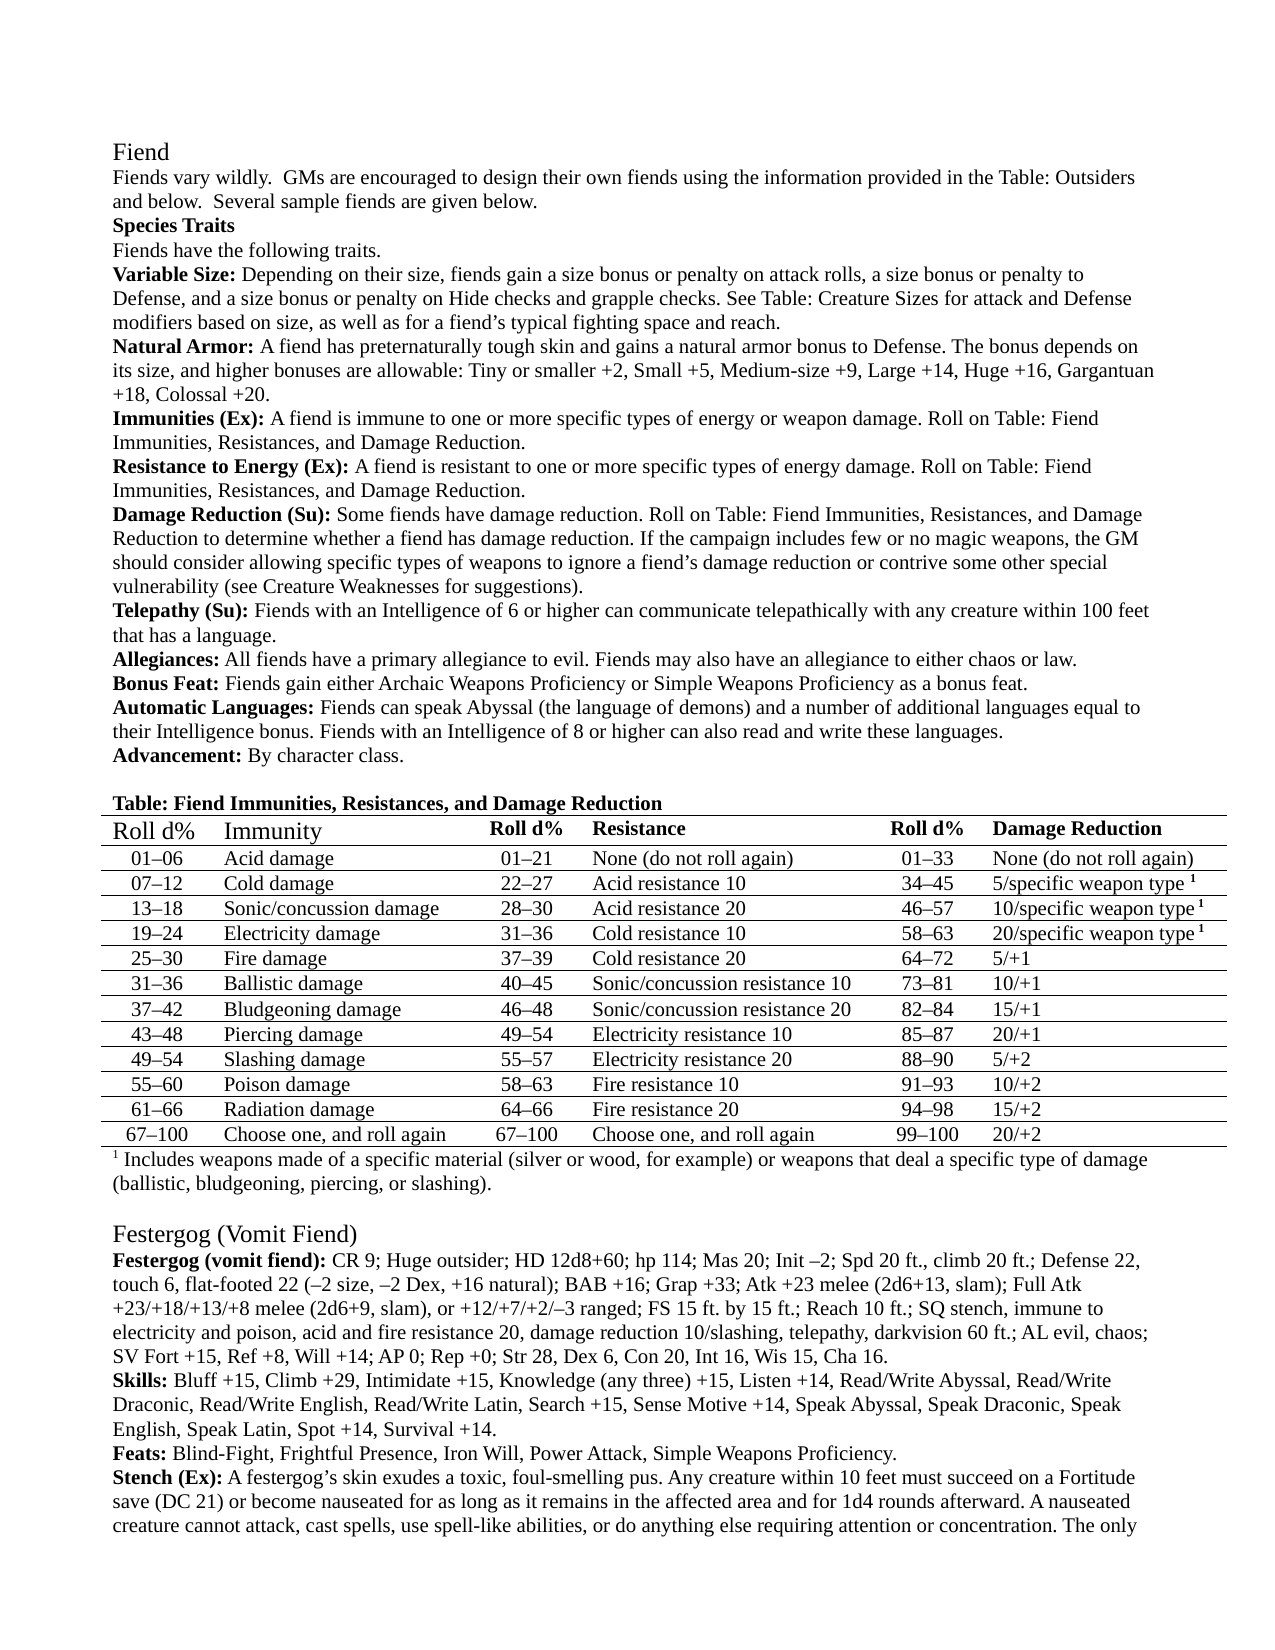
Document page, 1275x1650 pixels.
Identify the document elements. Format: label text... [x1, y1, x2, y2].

table_cell Resistance [581, 816, 874, 845]
table_cell 31–36 [101, 971, 212, 995]
table_cell 31–36 [473, 921, 581, 945]
table_cell Roll d% [473, 816, 581, 845]
table_cell Piercing damage [212, 1022, 472, 1046]
table_cell 67–100 [473, 1122, 581, 1146]
text Allegiances: All fiends have a primary allegiance to evil. Fiends may also have an allegiance to either chaos or law. [112, 647, 1162, 671]
table_cell 10/+1 [981, 971, 1227, 995]
subtitle Fiend [112, 137, 1162, 165]
table_cell Acid damage [212, 846, 472, 870]
table_cell Acid resistance 10 [581, 871, 874, 895]
table_cell 01–06 [101, 846, 212, 870]
table_cell 49–54 [473, 1022, 581, 1046]
text Variable Size: Depending on their size, fiends gain a size bonus or penalty on attack rolls, a size bonus or penalty to Defense, and a size bonus or penalty on Hide checks and grapple checks. See Table: Creature Sizes for attack and Defense modifiers based on size, as well as for a fiend’s typical fighting space and reach. [112, 262, 1162, 334]
table_cell 82–84 [874, 996, 981, 1021]
table_cell 58–63 [473, 1072, 581, 1096]
text Telepathy (Su): Fiends with an Intelligence of 6 or higher can communicate telepathically with any creature within 100 feet that has a language. [112, 598, 1162, 647]
text Festergog (Vomit Fiend) [112, 1219, 1162, 1248]
table_cell Choose one, and roll again [581, 1122, 874, 1146]
table_cell 88–90 [874, 1047, 981, 1071]
table_cell 49–54 [101, 1047, 212, 1071]
table_cell Roll d% [101, 816, 212, 845]
table_cell 19–24 [101, 921, 212, 945]
table_cell Sonic/concussion resistance 10 [581, 971, 874, 995]
table_cell 46–57 [874, 896, 981, 920]
table_cell 85–87 [874, 1022, 981, 1046]
table_cell 20/+1 [981, 1022, 1227, 1046]
text Resistance to Energy (Ex): A fiend is resistant to one or more specific types of energy damage. Roll on Table: Fiend Immunities, Resistances, and Damage Reduction. [112, 454, 1162, 502]
text Automatic Languages: Fiends can speak Abyssal (the language of demons) and a number of additional languages equal to their Intelligence bonus. Fiends with an Intelligence of 8 or higher can also read and write these languages. [112, 695, 1162, 743]
table_cell 55–57 [473, 1047, 581, 1071]
table_cell 20/+2 [981, 1122, 1227, 1146]
table_cell 15/+1 [981, 996, 1227, 1021]
table_cell 13–18 [101, 896, 212, 920]
table_cell None (do not roll again) [581, 846, 874, 870]
table_cell 58–63 [874, 921, 981, 945]
table_cell Electricity resistance 20 [581, 1047, 874, 1071]
table_cell Cold damage [212, 871, 472, 895]
table_cell 99–100 [874, 1122, 981, 1146]
table_cell 22–27 [473, 871, 581, 895]
table_cell Cold resistance 10 [581, 921, 874, 945]
table_cell Sonic/concussion damage [212, 896, 472, 920]
table_cell Radiation damage [212, 1097, 472, 1121]
table_cell 46–48 [473, 996, 581, 1021]
table_cell 15/+2 [981, 1097, 1227, 1121]
table_cell Fire resistance 20 [581, 1097, 874, 1121]
table_cell Electricity damage [212, 921, 472, 945]
table_cell 64–72 [874, 946, 981, 970]
table_cell Roll d% [874, 816, 981, 845]
table_cell Fire resistance 10 [581, 1072, 874, 1096]
table_cell 73–81 [874, 971, 981, 995]
table_cell 5/+1 [981, 946, 1227, 970]
table_cell 10/specific weapon type 1 [981, 896, 1227, 920]
table_cell 37–42 [101, 996, 212, 1021]
table_cell None (do not roll again) [981, 846, 1227, 870]
table_cell 61–66 [101, 1097, 212, 1121]
table_cell Fire damage [212, 946, 472, 970]
table_cell Cold resistance 20 [581, 946, 874, 970]
text Advancement: By character class. [112, 743, 1162, 767]
table_cell 25–30 [101, 946, 212, 970]
table_cell 01–21 [473, 846, 581, 870]
text Stench (Ex): A festergog’s skin exudes a toxic, foul-smelling pus. Any creature within 10 feet must succeed on a Fortitude save (DC 21) or become nauseated for as long as it remains in the affected area and for 1d4 rounds afterward. A nauseated creature cannot attack, cast spells, use spell-like abilities, or do anything else requiring attention or concentration. The only [112, 1464, 1162, 1537]
table_cell 37–39 [473, 946, 581, 970]
table_cell 5/specific weapon type 1 [981, 871, 1227, 895]
text Immunities (Ex): A fiend is immune to one or more specific types of energy or weapon damage. Roll on Table: Fiend Immunities, Resistances, and Damage Reduction. [112, 406, 1162, 454]
table_cell Sonic/concussion resistance 20 [581, 996, 874, 1021]
text Species Traits [112, 213, 1162, 237]
table_cell 28–30 [473, 896, 581, 920]
table_cell 40–45 [473, 971, 581, 995]
table_cell 01–33 [874, 846, 981, 870]
text Feats: Blind-Fight, Frightful Presence, Iron Will, Power Attack, Simple Weapons Proficiency. [112, 1441, 1162, 1464]
table_cell 94–98 [874, 1097, 981, 1121]
text Damage Reduction (Su): Some fiends have damage reduction. Roll on Table: Fiend Immunities, Resistances, and Damage Reduction to determine whether a fiend has damage reduction. If the campaign includes few or no magic weapons, the GM should consider allowing specific types of weapons to ignore a fiend’s damage reduction or contrive some other special vulnerability (see Creature Weaknesses for suggestions). [112, 502, 1162, 598]
table_cell 55–60 [101, 1072, 212, 1096]
table_cell Choose one, and roll again [212, 1122, 472, 1146]
table_cell 07–12 [101, 871, 212, 895]
table_cell 5/+2 [981, 1047, 1227, 1071]
table_cell 1 Includes weapons made of a specific material (silver or wood, for example) or weapons that deal a specific type of damage (ballistic, bludgeoning, piercing, or slashing). [101, 1147, 1227, 1195]
table_cell Slashing damage [212, 1047, 472, 1071]
table_cell 20/specific weapon type 1 [981, 921, 1227, 945]
text Festergog (vomit fiend): CR 9; Huge outsider; HD 12d8+60; hp 114; Mas 20; Init –2; Spd 20 ft., climb 20 ft.; Defense 22, touch 6, flat-footed 22 (–2 size, –2 Dex, +16 natural); BAB +16; Grap +33; Atk +23 melee (2d6+13, slam); Full Atk +23/+18/+13/+8 melee (2d6+9, slam), or +12/+7/+2/–3 ranged; FS 15 ft. by 15 ft.; Reach 10 ft.; SQ stench, immune to electricity and poison, acid and fire resistance 20, damage reduction 10/slashing, telepathy, darkvision 60 ft.; AL evil, chaos; SV Fort +15, Ref +8, Will +14; AP 0; Rep +0; Str 28, Dex 6, Con 20, Int 16, Wis 15, Cha 16. [112, 1248, 1162, 1368]
text Skills: Bluff +15, Climb +29, Intimidate +15, Knowledge (any three) +15, Listen +14, Read/Write Abyssal, Read/Write Draconic, Read/Write English, Read/Write Latin, Search +15, Sense Motive +14, Speak Abyssal, Speak Draconic, Speak English, Speak Latin, Spot +14, Survival +14. [112, 1368, 1162, 1441]
table_cell 64–66 [473, 1097, 581, 1121]
table_header Table: Fiend Immunities, Resistances, and Damage Reduction [101, 791, 1227, 815]
table_cell 10/+2 [981, 1072, 1227, 1096]
table_cell Immunity [212, 816, 472, 845]
table_cell 67–100 [101, 1122, 212, 1146]
table_cell 91–93 [874, 1072, 981, 1096]
table_cell Bludgeoning damage [212, 996, 472, 1021]
table_cell Poison damage [212, 1072, 472, 1096]
text Natural Armor: A fiend has preternaturally tough skin and gains a natural armor bonus to Defense. The bonus depends on its size, and higher bonuses are allowable: Tiny or smaller +2, Small +5, Medium-size +9, Large +14, Huge +16, Gargantuan +18, Colossal +20. [112, 334, 1162, 406]
table_cell Electricity resistance 10 [581, 1022, 874, 1046]
table_cell Damage Reduction [981, 816, 1227, 845]
text Fiends have the following traits. [112, 237, 1162, 262]
table_cell 34–45 [874, 871, 981, 895]
table_cell 43–48 [101, 1022, 212, 1046]
table_cell Ballistic damage [212, 971, 472, 995]
table_cell Acid resistance 20 [581, 896, 874, 920]
text Bonus Feat: Fiends gain either Archaic Weapons Proficiency or Simple Weapons Proficiency as a bonus feat. [112, 671, 1162, 695]
text Fiends vary wildly. GMs are encouraged to design their own fiends using the information provided in the Table: Outsiders and below. Several sample fiends are given below. [112, 165, 1162, 213]
